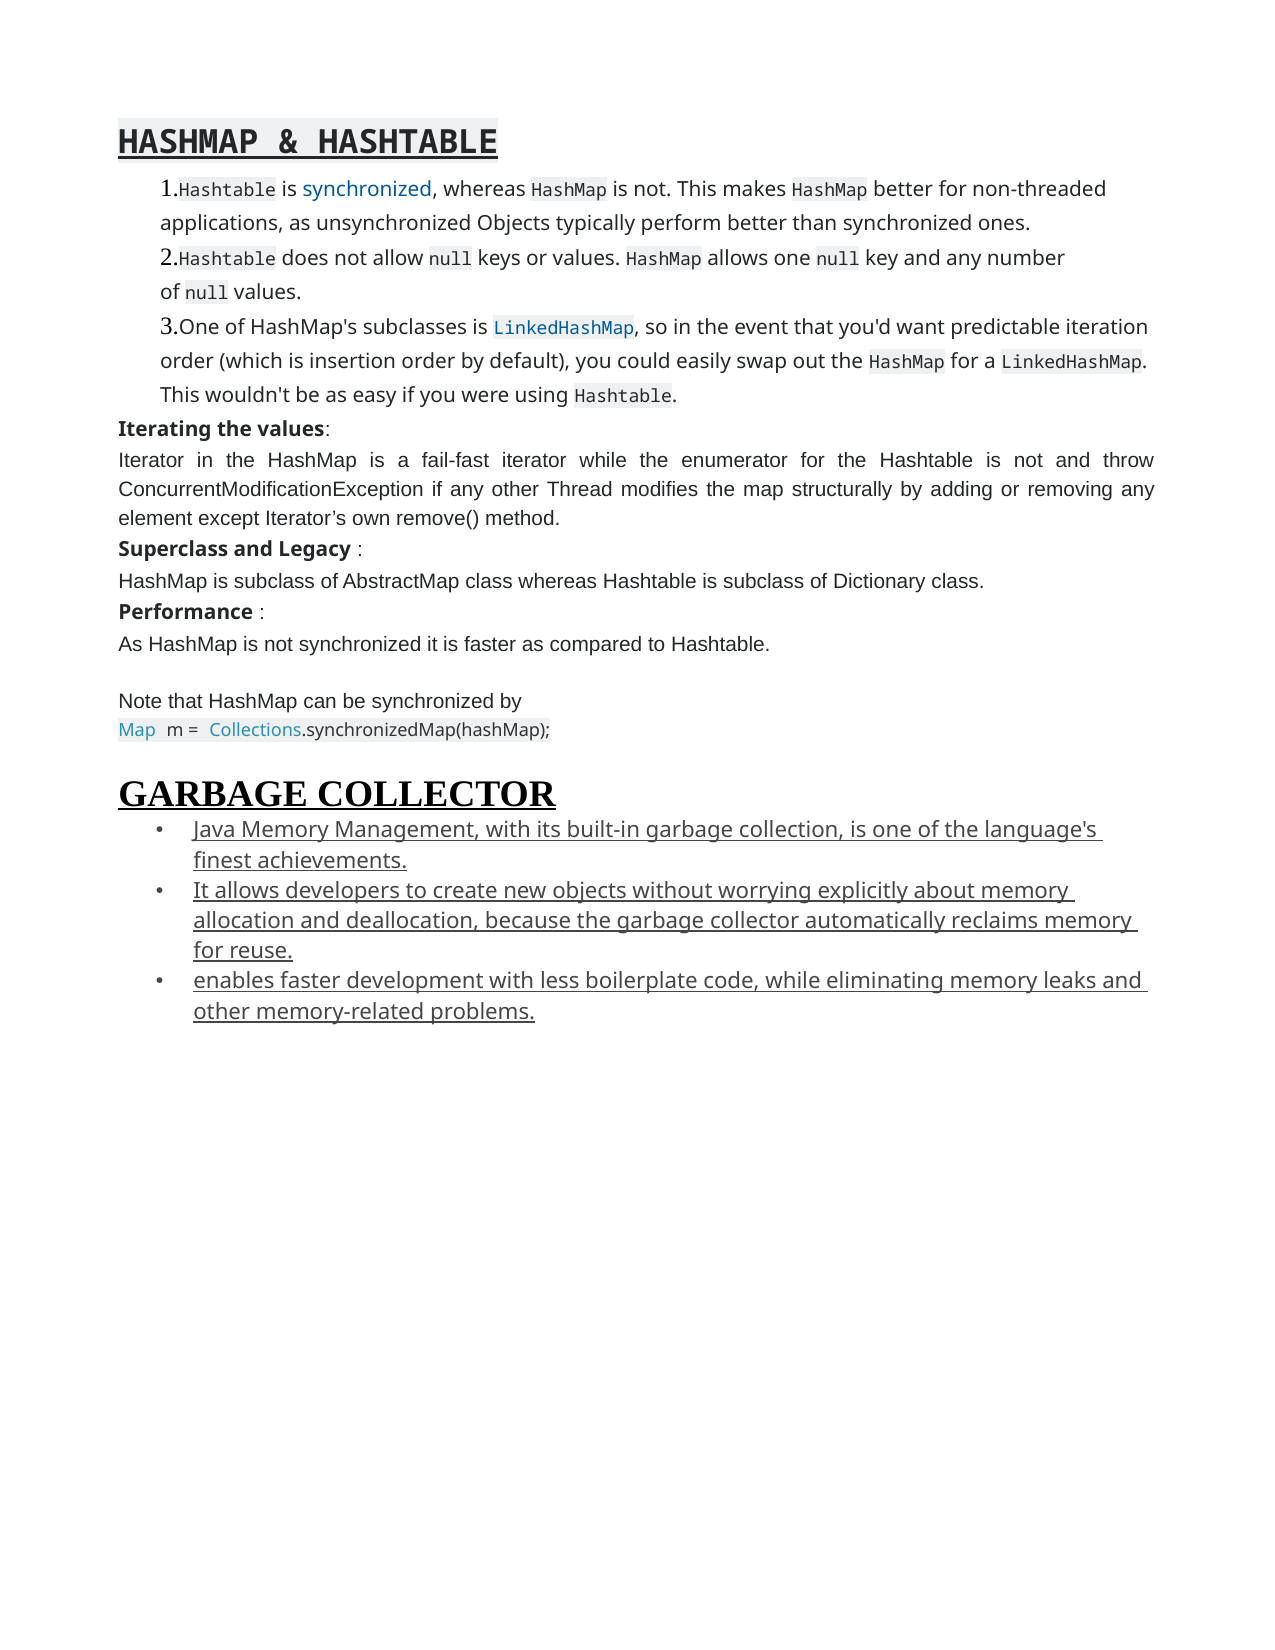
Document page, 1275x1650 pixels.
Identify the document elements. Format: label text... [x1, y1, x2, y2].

text HashMap is subclass of AbstractMap class whereas Hashtable is subclass of Dictionary class. [118, 568, 1157, 592]
text Map m = Collections.synchronizedMap(hashMap); [118, 718, 1157, 742]
text Superclass and Legacy : [118, 534, 1157, 563]
text As HashMap is not synchronized it is faster as compared to Hashtable. [118, 631, 1157, 655]
text Note that HashMap can be synchronized by [118, 689, 1157, 713]
list Java Memory Management, with its built-in garbage collection, is one of the language's finest achievements. [156, 814, 1157, 874]
list One of HashMap's subclasses is LinkedHashMap, so in the event that you'd want predictable iteration order (which is insertion order by default), you could easily swap out the HashMap for a LinkedHashMap. This wouldn't be as easy if you were using Hashtable. [118, 311, 1157, 408]
list Hashtable does not allow null keys or values. HashMap allows one null key and any number of null values. [118, 242, 1157, 305]
list Hashtable is synchronized, whereas HashMap is not. This makes HashMap better for non-threaded applications, as unsynchronized Objects typically perform better than synchronized ones. [118, 173, 1157, 236]
text Iterating the values: [118, 414, 1157, 443]
text GARBAGE COLLECTOR [118, 771, 1157, 814]
text Performance : [118, 597, 1157, 626]
text Iterator in the HashMap is a fail-fast iterator while the enumerator for the Hashtable is not and throw ConcurrentModificationException if any other Thread modifies the map structurally by adding or removing any element except Iterator’s own remove() method. [118, 448, 1157, 530]
list It allows developers to create new objects without worrying explicitly about memory allocation and deallocation, because the garbage collector automatically reclaims memory for reuse. [156, 874, 1157, 965]
list enables faster development with less boilerplate code, while eliminating memory leaks and other memory-related problems. [156, 965, 1157, 1026]
text HASHMAP & HASHTABLE [118, 118, 1157, 163]
